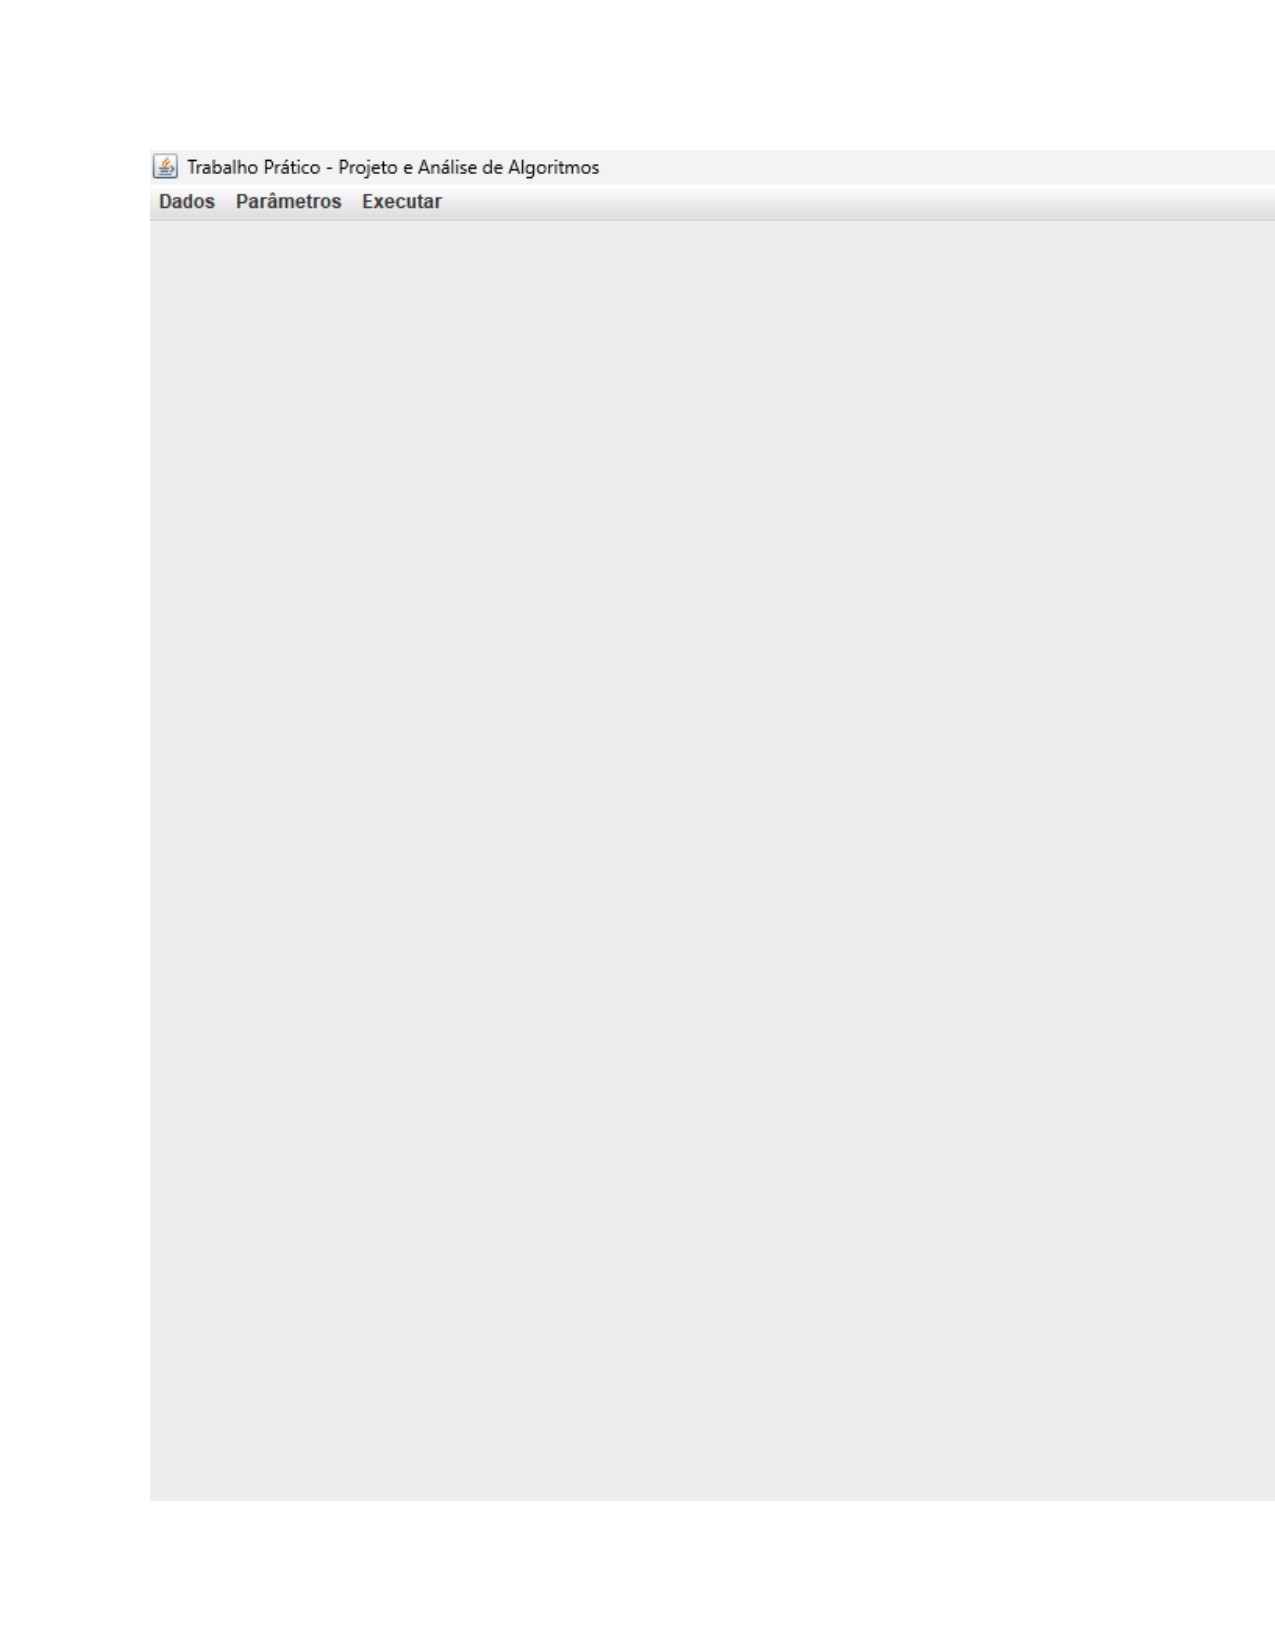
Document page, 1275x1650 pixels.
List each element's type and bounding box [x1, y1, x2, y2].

picture [150, 150, 1275, 1501]
